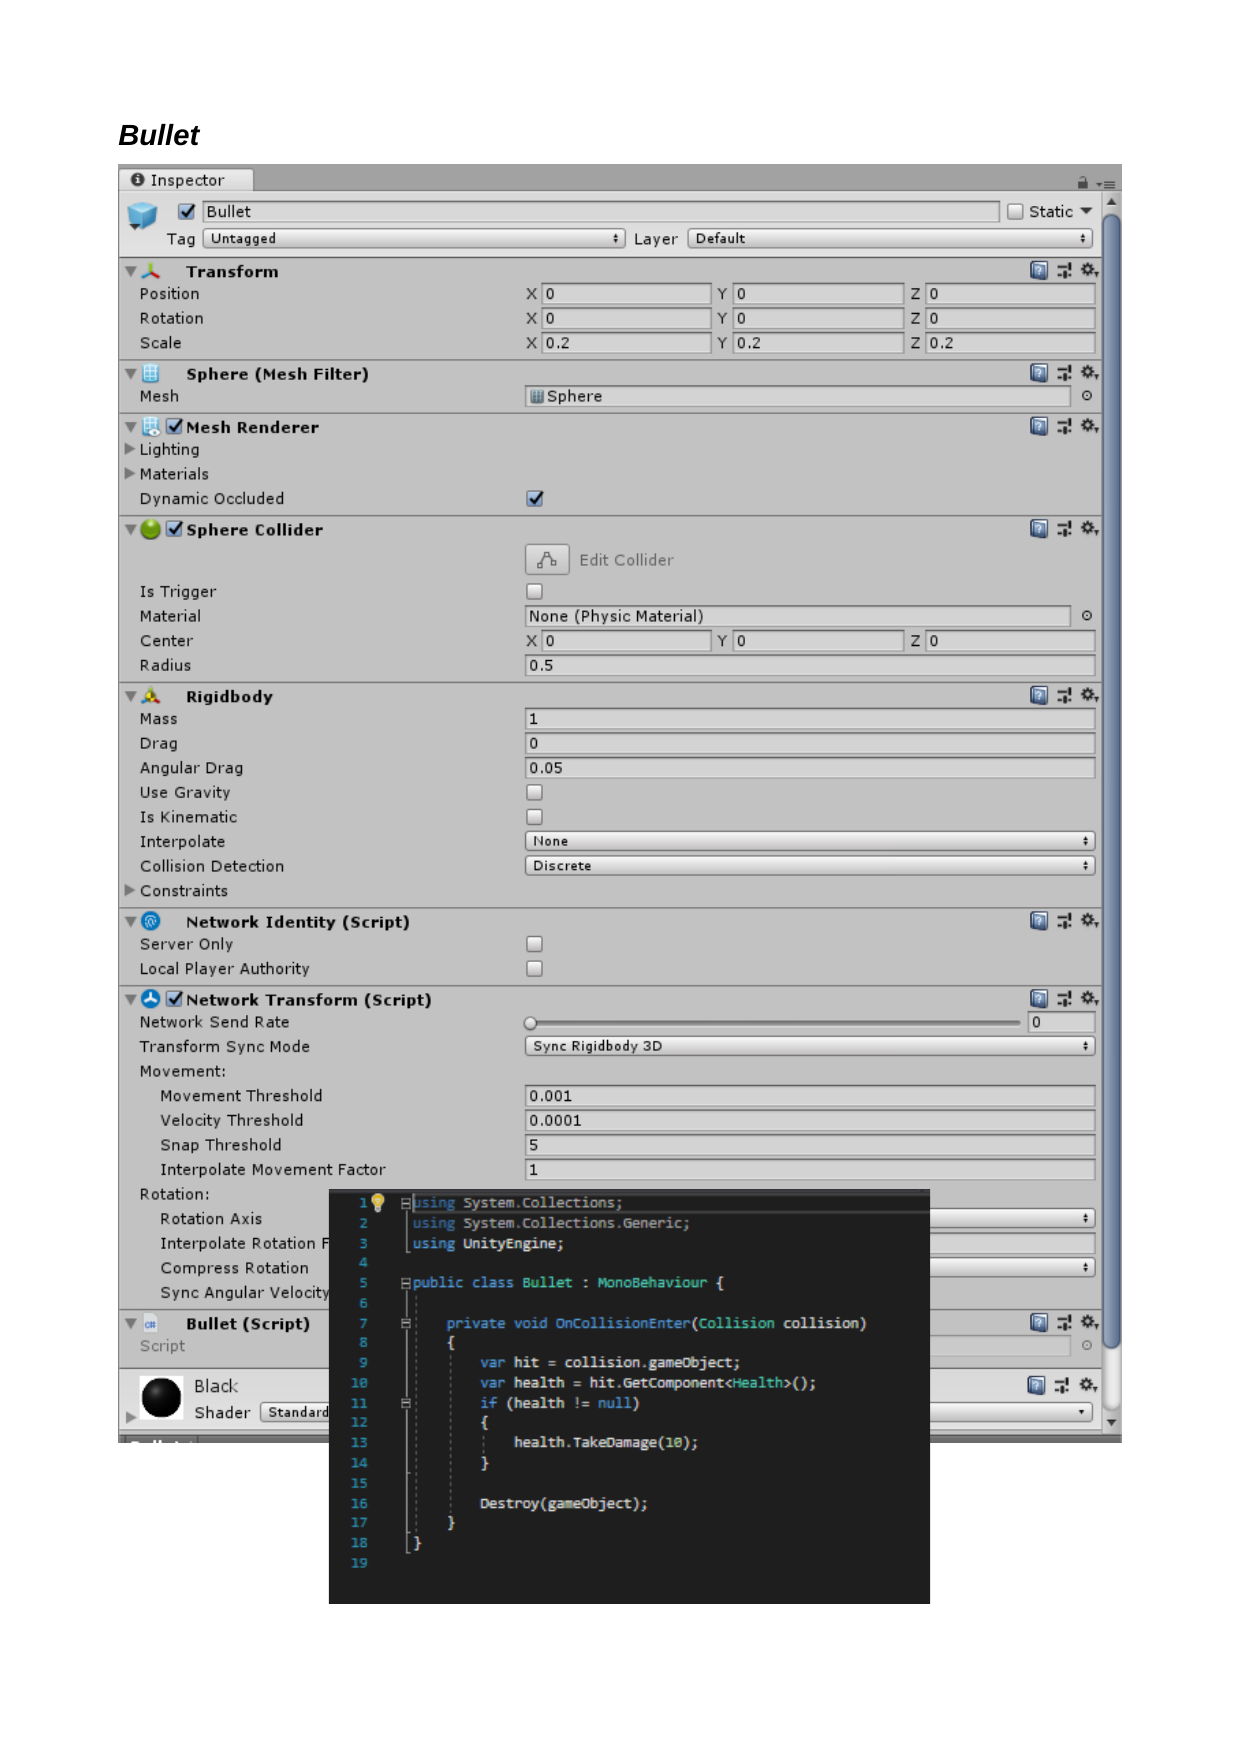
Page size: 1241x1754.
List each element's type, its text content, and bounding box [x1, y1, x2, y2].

picture [118, 164, 1122, 1604]
subtitle Bullet [118, 118, 1122, 152]
